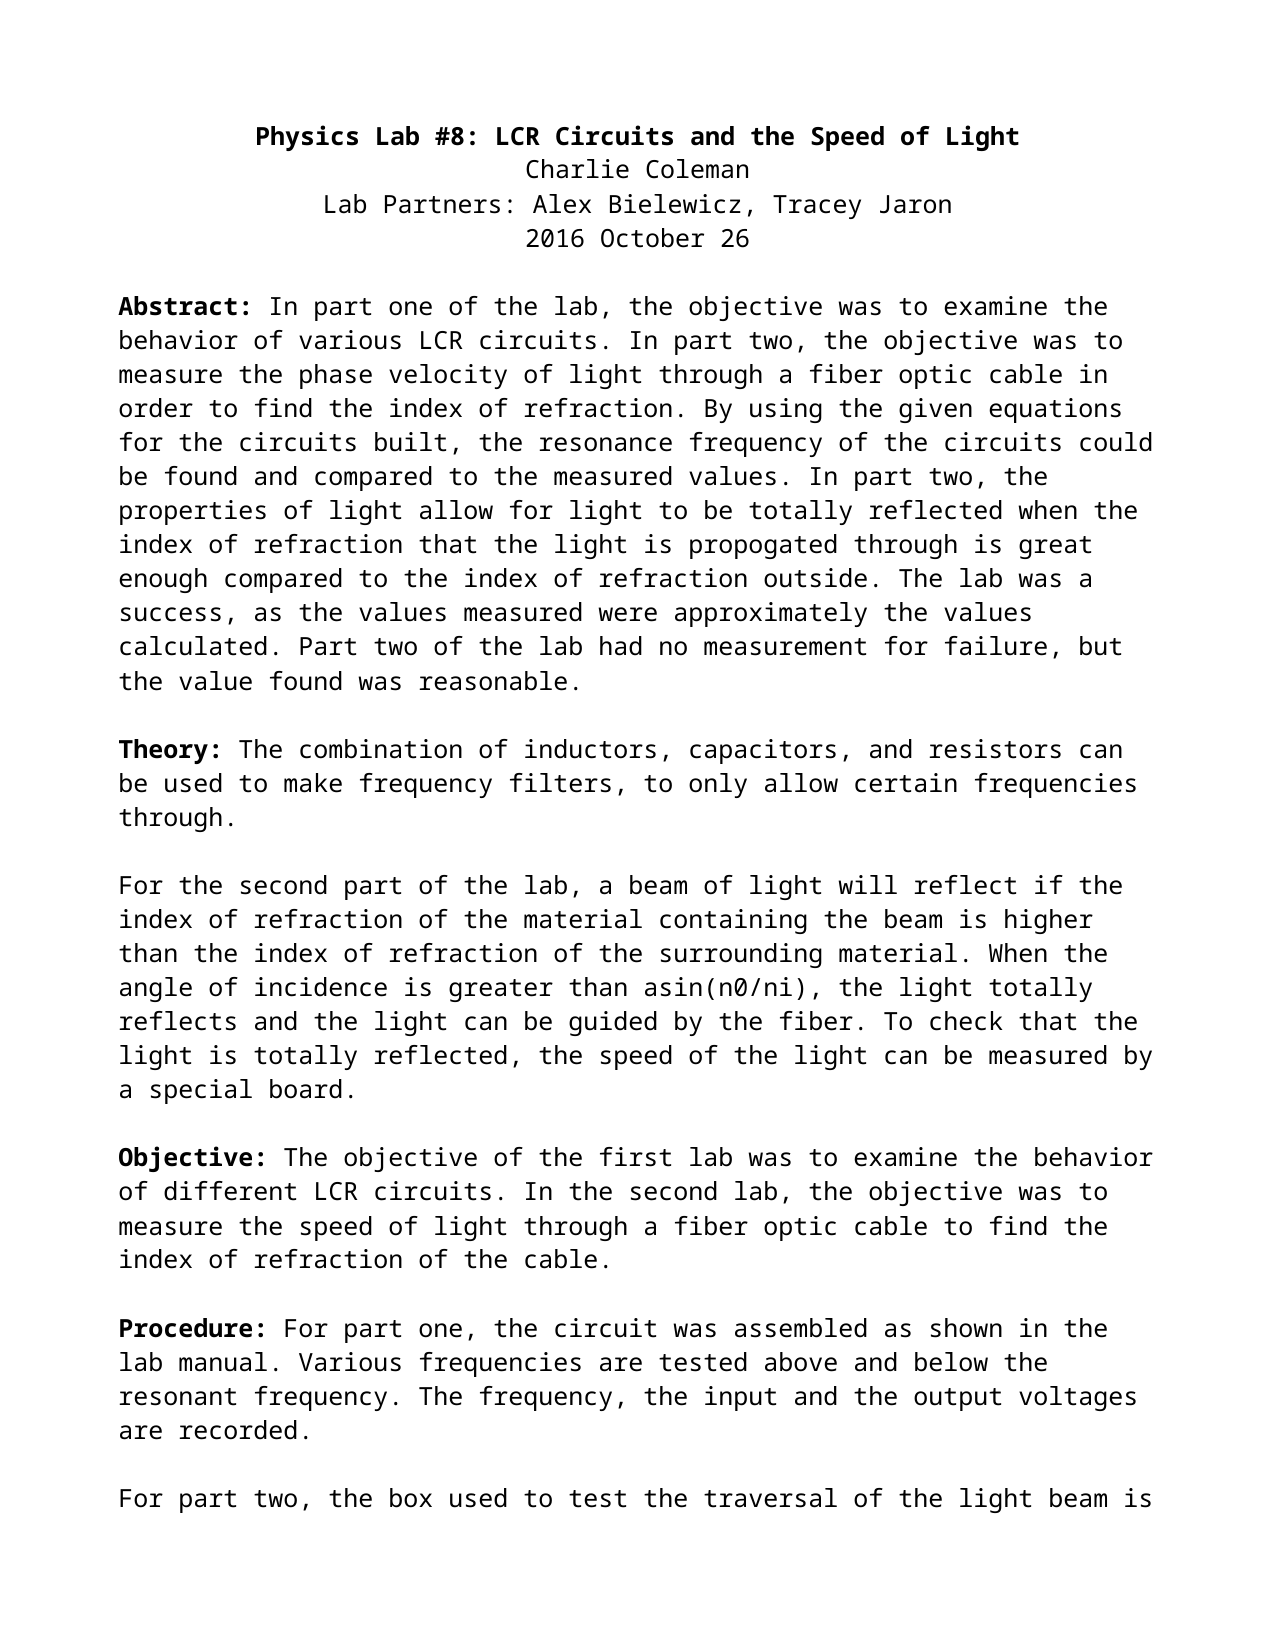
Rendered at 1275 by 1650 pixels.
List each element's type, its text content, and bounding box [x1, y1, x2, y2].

text 2016 October 26 [118, 220, 1157, 254]
text Objective: The objective of the first lab was to examine the behavior of different LCR circuits. In the second lab, the objective was to measure the speed of light through a fiber optic cable to find the index of refraction of the cable. [118, 1140, 1157, 1276]
text Charlie Coleman [118, 152, 1157, 186]
text Theory: The combination of inductors, capacitors, and resistors can be used to make frequency filters, to only allow certain frequencies through. [118, 731, 1157, 833]
text For part two, the box used to test the traversal of the light beam is [118, 1481, 1157, 1515]
text Lab Partners: Alex Bielewicz, Tracey Jaron [118, 186, 1157, 220]
text Physics Lab #8: LCR Circuits and the Speed of Light [118, 118, 1157, 152]
text Procedure: For part one, the circuit was assembled as shown in the lab manual. Various frequencies are tested above and below the resonant frequency. The frequency, the input and the output voltages are recorded. [118, 1310, 1157, 1447]
text Abstract: In part one of the lab, the objective was to examine the behavior of various LCR circuits. In part two, the objective was to measure the phase velocity of light through a fiber optic cable in order to find the index of refraction. By using the given equations for the circuits built, the resonance frequency of the circuits could be found and compared to the measured values. In part two, the properties of light allow for light to be totally reflected when the index of refraction that the light is propogated through is great enough compared to the index of refraction outside. The lab was a success, as the values measured were approximately the values calculated. Part two of the lab had no measurement for failure, but the value found was reasonable. [118, 288, 1157, 697]
text For the second part of the lab, a beam of light will reflect if the index of refraction of the material containing the beam is higher than the index of refraction of the surrounding material. When the angle of incidence is greater than asin(n0/ni), the light totally reflects and the light can be guided by the fiber. To check that the light is totally reflected, the speed of the light can be measured by a special board. [118, 867, 1157, 1106]
